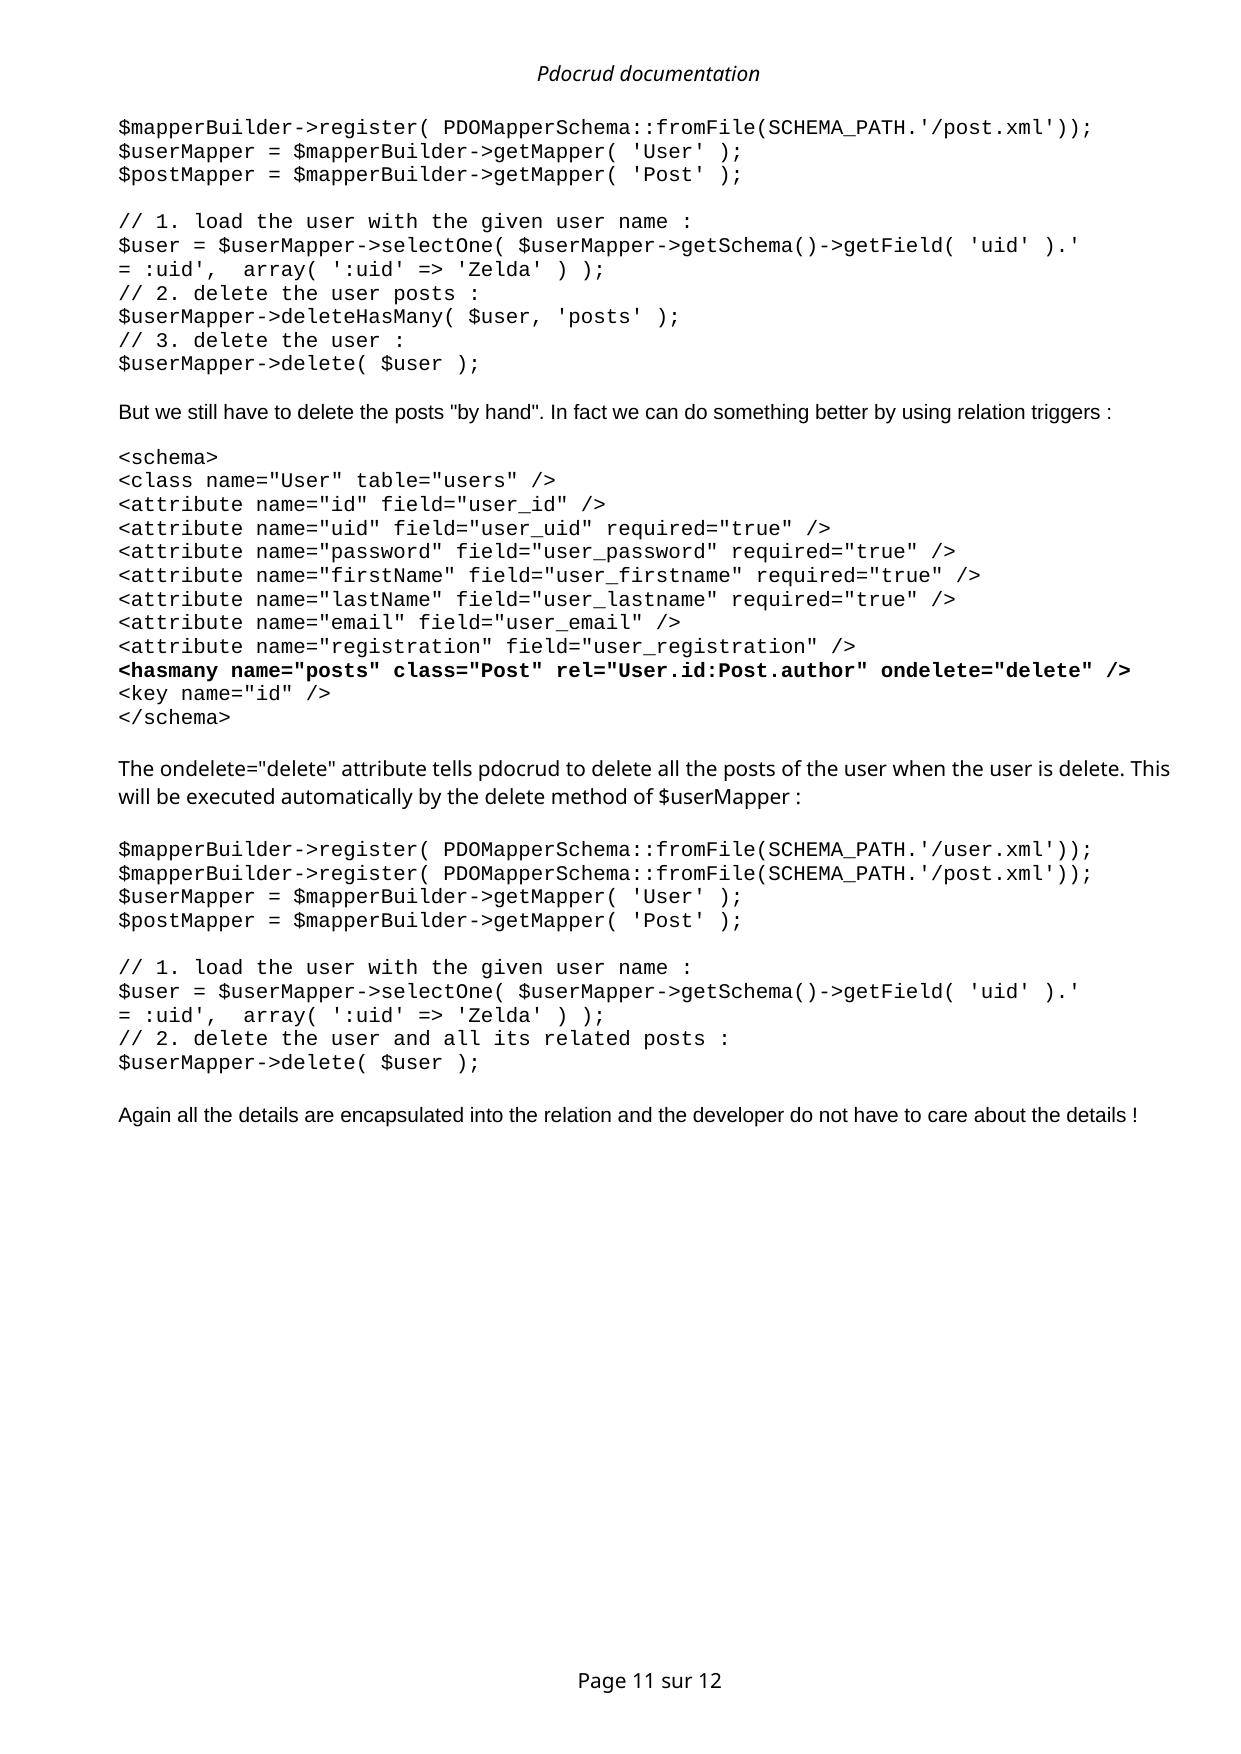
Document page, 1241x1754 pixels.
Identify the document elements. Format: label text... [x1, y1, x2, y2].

text $mapperBuilder->register( PDOMapperSchema::fromFile(SCHEMA_PATH.'/post.xml')); $userMapper = $mapperBuilder->getMapper( 'User' ); $postMapper = $mapperBuilder->getMapper( 'Post' ); // 1. load the user with the given user name : $user = $userMapper->selectOne( $userMapper->getSchema()->getField( 'uid' ).' = :uid', array( ':uid' => 'Zelda' ) ); // 2. delete the user posts : $userMapper->deleteHasMany( $user, 'posts' ); // 3. delete the user : $userMapper->delete( $user ); But we still have to delete the posts "by hand". In fact we can do something better by using relation triggers : <schema> <class name="User" table="users" /> <attribute name="id" field="user_id" /> <attribute name="uid" field="user_uid" required="true" /> <attribute name="password" field="user_password" required="true" /> <attribute name="firstName" field="user_firstname" required="true" /> <attribute name="lastName" field="user_lastname" required="true" /> <attribute name="email" field="user_email" /> <attribute name="registration" field="user_registration" /> <hasmany name="posts" class="Post" rel="User.id:Post.author" ondelete="delete" /> <key name="id" /> </schema> The ondelete="delete" attribute tells pdocrud to delete all the posts of the user when the user is delete. This will be executed automatically by the delete method of $userMapper : $mapperBuilder->register( PDOMapperSchema::fromFile(SCHEMA_PATH.'/user.xml')); $mapperBuilder->register( PDOMapperSchema::fromFile(SCHEMA_PATH.'/post.xml')); $userMapper = $mapperBuilder->getMapper( 'User' ); $postMapper = $mapperBuilder->getMapper( 'Post' ); // 1. load the user with the given user name : $user = $userMapper->selectOne( $userMapper->getSchema()->getField( 'uid' ).' = :uid', array( ':uid' => 'Zelda' ) ); // 2. delete the user and all its related posts : $userMapper->delete( $user ); Again all the details are encapsulated into the relation and the developer do not have to care about the details ! [118, 117, 1181, 1127]
